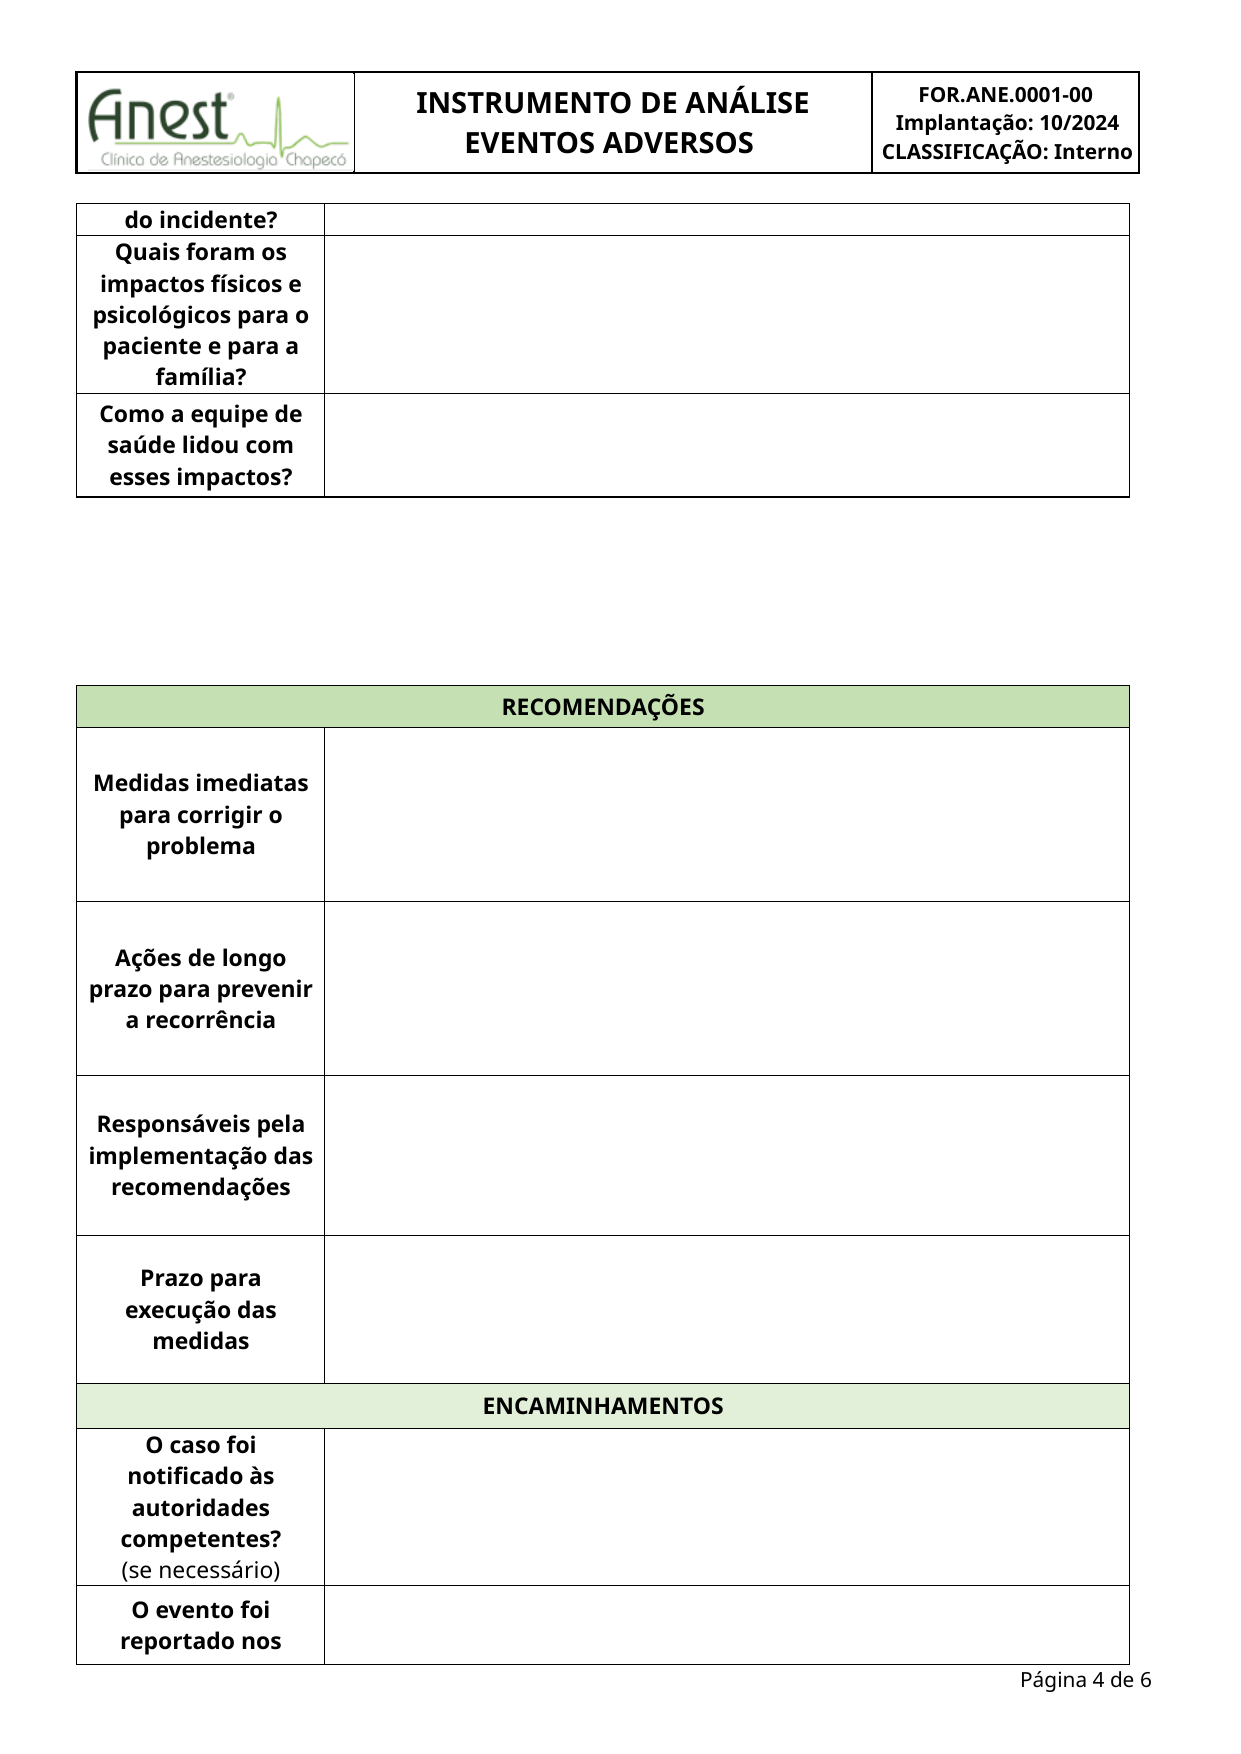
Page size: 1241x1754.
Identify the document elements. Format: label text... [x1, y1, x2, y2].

table_cell [325, 204, 1129, 235]
table_cell [325, 236, 1129, 393]
table_cell [325, 1586, 1129, 1664]
table_cell [325, 1429, 1129, 1585]
table_cell Prazo para execução das medidas [77, 1236, 324, 1383]
table_cell O evento foi reportado nos [77, 1586, 324, 1664]
table_cell ENCAMINHAMENTOS [77, 1384, 1129, 1428]
table_cell [325, 394, 1129, 496]
table_cell [325, 1076, 1129, 1235]
table_cell do incidente? [77, 204, 324, 235]
table_cell O caso foi notificado às autoridades competentes? (se necessário) [77, 1429, 324, 1585]
table_cell [325, 902, 1129, 1075]
table_cell Ações de longo prazo para prevenir a recorrência [77, 902, 324, 1075]
table_header RECOMENDAÇÕES [77, 686, 1129, 727]
table_cell Como a equipe de saúde lidou com esses impactos? [77, 394, 324, 496]
table_cell Medidas imediatas para corrigir o problema [77, 728, 324, 901]
table_cell [325, 1236, 1129, 1383]
table_cell Quais foram os impactos físicos e psicológicos para o paciente e para a família? [77, 236, 324, 393]
table_cell Responsáveis pela implementação das recomendações [77, 1076, 324, 1235]
table_cell [325, 728, 1129, 901]
